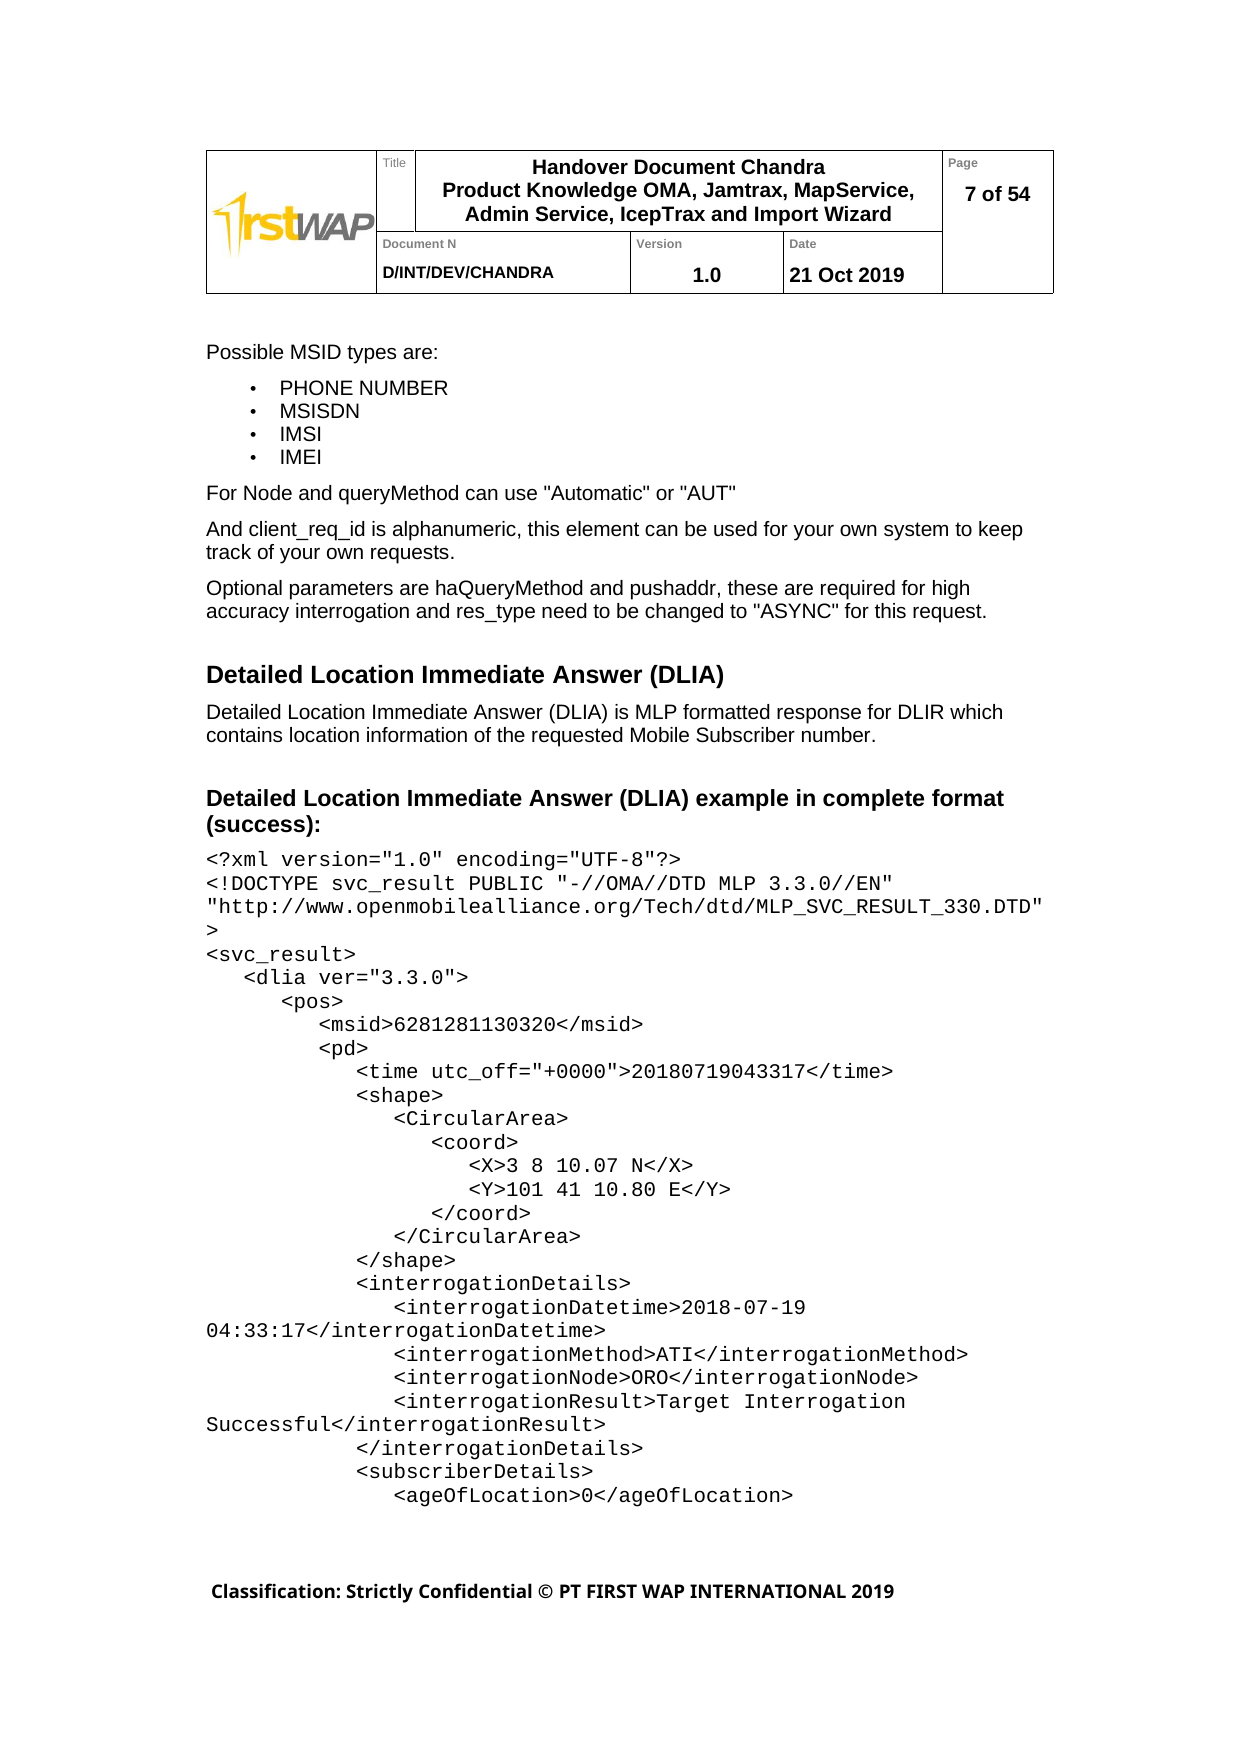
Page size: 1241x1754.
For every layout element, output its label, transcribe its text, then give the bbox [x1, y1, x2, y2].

text For Node and queryMethod can use "Automatic" or "AUT" [206, 482, 1053, 505]
text <dlia ver="3.3.0"> [206, 967, 1053, 991]
text </shape> [206, 1250, 1053, 1273]
text <!DOCTYPE svc_result PUBLIC "-//OMA//DTD MLP 3.3.0//EN" "http://www.openmobilealliance.org/Tech/dtd/MLP_SVC_RESULT_330.DTD"> [206, 873, 1053, 944]
text </coord> [206, 1203, 1053, 1226]
text </CircularArea> [206, 1226, 1053, 1250]
list IMEI [250, 446, 1053, 469]
picture [211, 191, 375, 259]
text <CircularArea> [206, 1108, 1053, 1132]
text <svc_result> [206, 944, 1053, 967]
list MSISDN [250, 399, 1053, 423]
text Possible MSID types are: [206, 341, 1053, 364]
text <time utc_off="+0000">20180719043317</time> [206, 1061, 1053, 1085]
text <interrogationResult>Target Interrogation Successful</interrogationResult> [206, 1391, 1053, 1438]
text <pd> [206, 1038, 1053, 1061]
text <subscriberDetails> [206, 1462, 1053, 1485]
text Optional parameters are haQueryMethod and pushaddr, these are required for high accuracy interrogation and res_type need to be changed to "ASYNC" for this request. [206, 576, 1053, 623]
text <interrogationMethod>ATI</interrogationMethod> [206, 1344, 1053, 1367]
text <?xml version="1.0" encoding="UTF-8"?> [206, 849, 1053, 873]
subtitle Detailed Location Immediate Answer (DLIA) [206, 660, 1053, 688]
text <ageOfLocation>0</ageOfLocation> [206, 1485, 1053, 1509]
text <coord> [206, 1132, 1053, 1156]
text <interrogationDetails> [206, 1273, 1053, 1297]
text </interrogationDetails> [206, 1438, 1053, 1462]
text <interrogationDatetime>2018-07-19 04:33:17</interrogationDatetime> [206, 1297, 1053, 1344]
list PHONE NUMBER [250, 376, 1053, 399]
text <Y>101 41 10.80 E</Y> [206, 1179, 1053, 1203]
text <shape> [206, 1085, 1053, 1108]
text <msid>6281281130320</msid> [206, 1014, 1053, 1038]
text <X>3 8 10.07 N</X> [206, 1156, 1053, 1179]
text Detailed Location Immediate Answer (DLIA) is MLP formatted response for DLIR which contains location information of the requested Mobile Subscriber number. [206, 701, 1053, 747]
text And client_req_id is alphanumeric, this element can be used for your own system to keep track of your own requests. [206, 517, 1053, 564]
subtitle Detailed Location Immediate Answer (DLIA) example in complete format (success): [206, 785, 1053, 837]
list IMSI [250, 423, 1053, 446]
text <interrogationNode>ORO</interrogationNode> [206, 1367, 1053, 1391]
text <pos> [206, 991, 1053, 1014]
